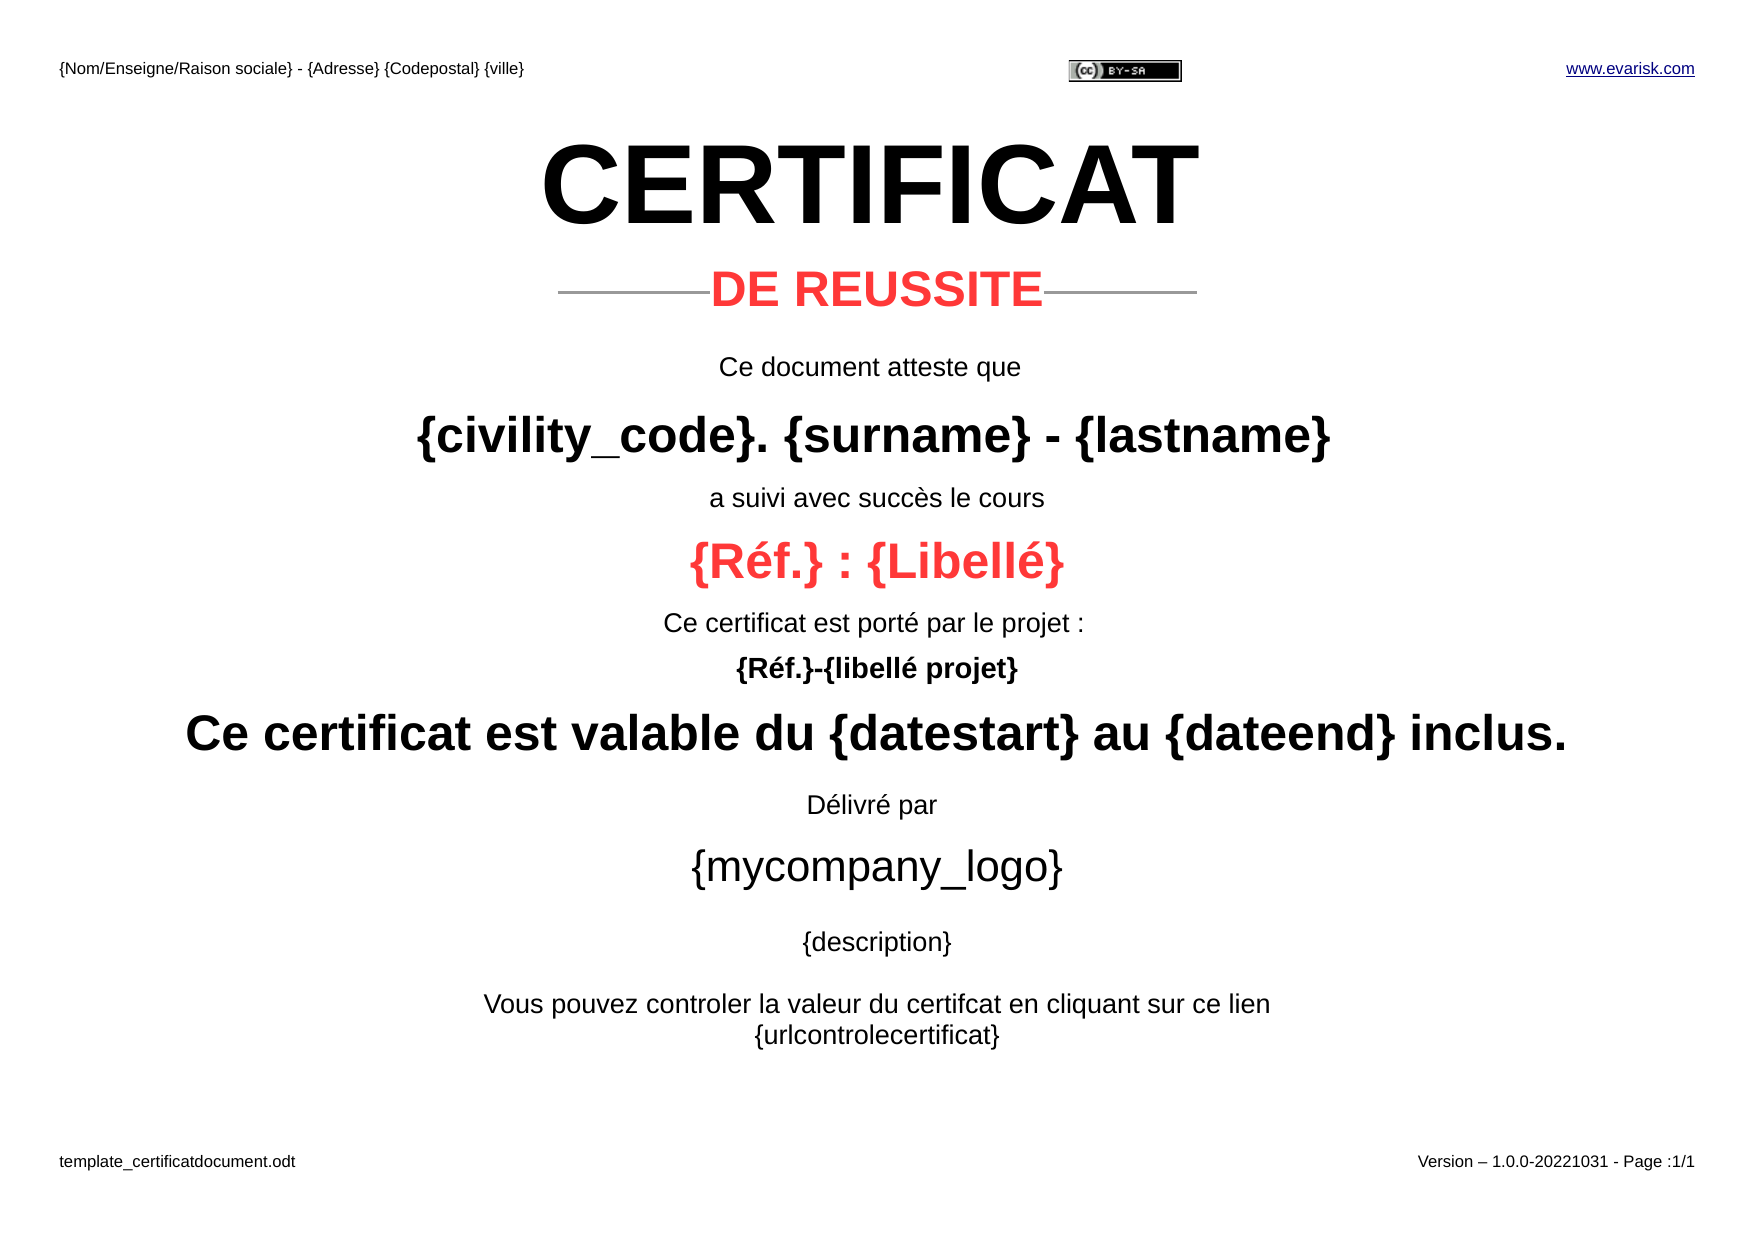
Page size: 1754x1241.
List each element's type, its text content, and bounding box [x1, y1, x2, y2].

text Ce certificat est porté par le projet : [59, 607, 1695, 639]
text CERTIFICAT [59, 118, 1695, 247]
text {civility_code}. {surname} - {lastname} [59, 406, 1695, 463]
picture [1068, 60, 1182, 82]
text Vous pouvez controler la valeur du certifcat en cliquant sur ce lien [59, 988, 1695, 1019]
text {description} [59, 926, 1695, 957]
text DE REUSSITE [59, 260, 1695, 317]
text {Réf.} : {Libellé} [59, 531, 1695, 589]
text Délivré par [59, 779, 1695, 822]
text {Réf.}-{libellé projet} [59, 651, 1695, 685]
text {urlcontrolecertificat} [59, 1019, 1695, 1051]
text {mycompany_logo} [59, 841, 1695, 891]
text a suivi avec succès le cours [59, 482, 1695, 513]
text Ce document atteste que [59, 330, 1695, 387]
text Ce certificat est valable du {datestart} au {dateend} inclus. [59, 703, 1695, 761]
